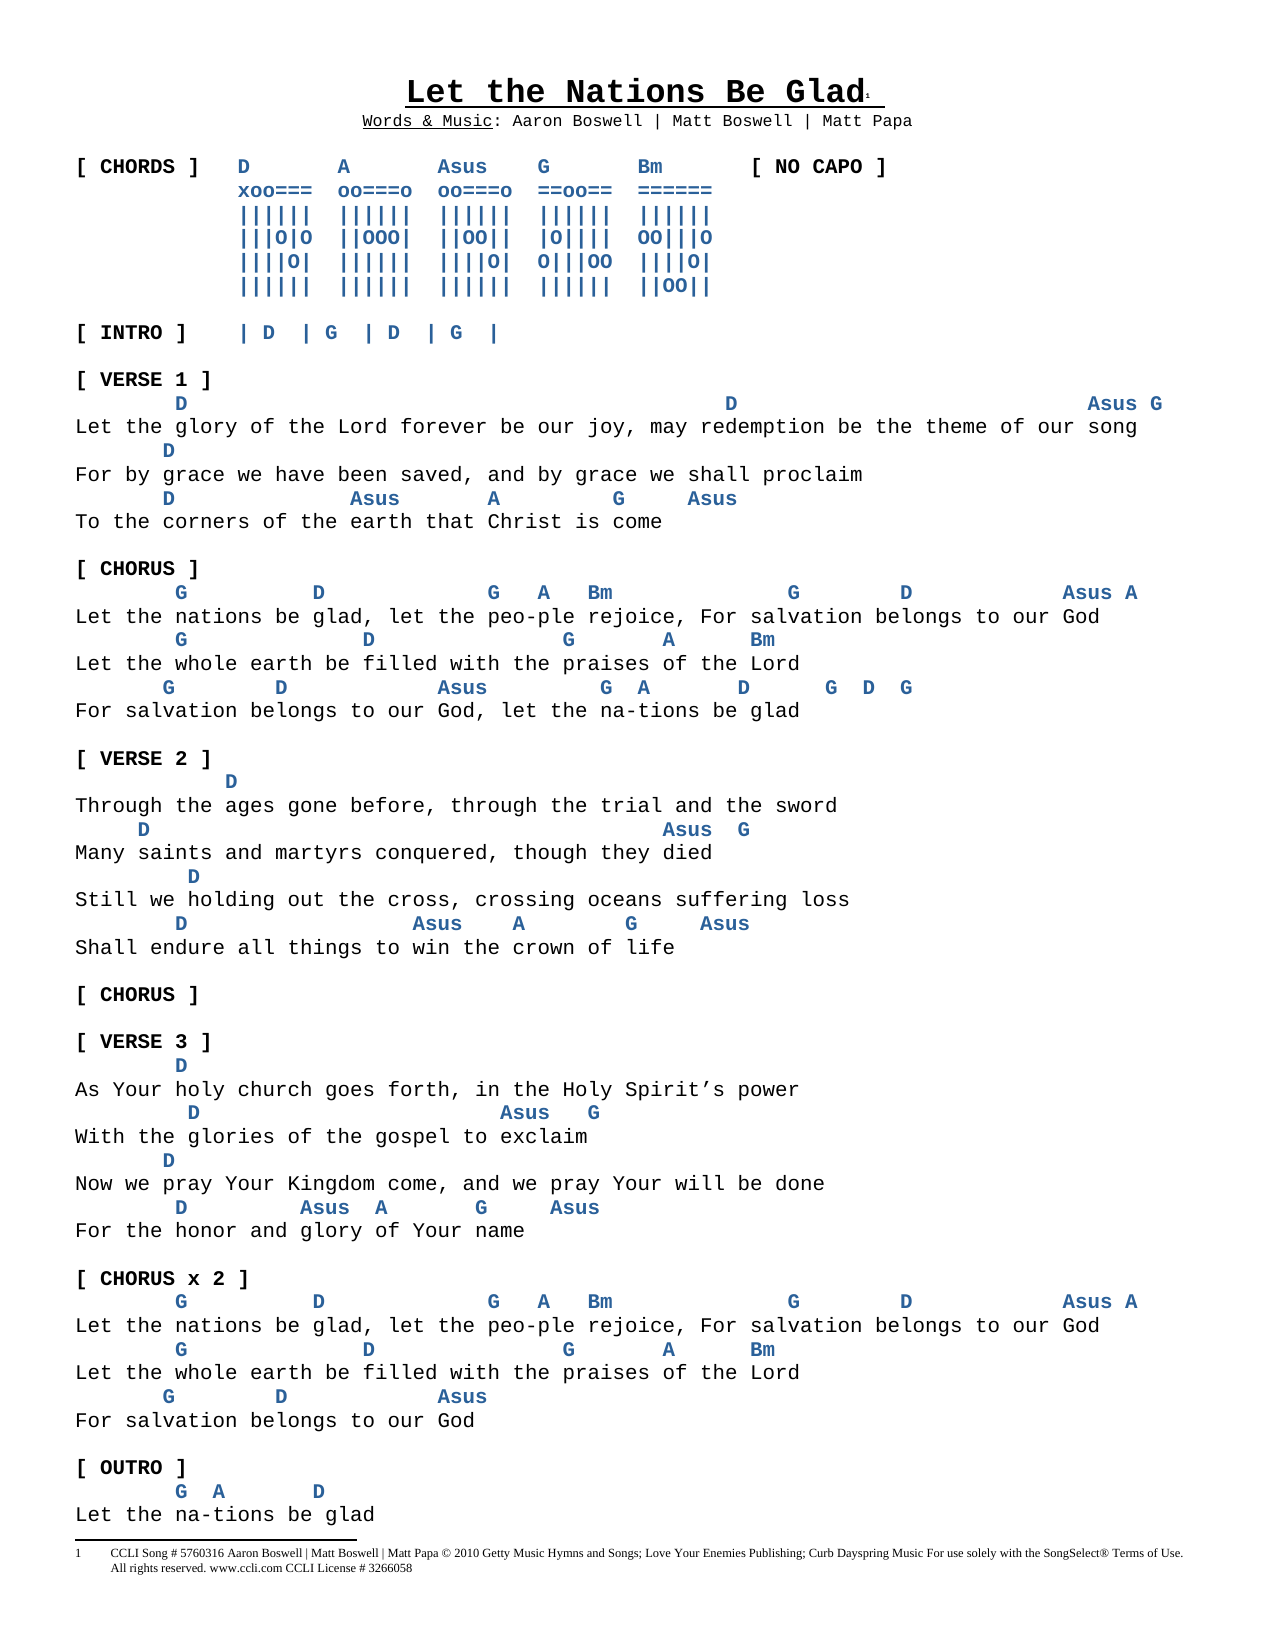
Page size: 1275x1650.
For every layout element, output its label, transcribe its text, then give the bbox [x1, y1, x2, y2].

text As Your holy church goes forth, in the Holy Spirit’s power [75, 1079, 1200, 1102]
text Through the ages gone before, through the trial and the sword [75, 795, 1200, 818]
text |||||| |||||| |||||| |||||| ||OO|| [75, 275, 1200, 298]
text Many saints and martyrs conquered, though they died [75, 842, 1200, 866]
text G D G A Bm [75, 1339, 1200, 1362]
text ||||O| |||||| ||||O| O|||OO ||||O| [75, 251, 1200, 275]
text D Asus A G Asus [75, 1197, 1200, 1221]
text G D G A Bm [75, 629, 1200, 653]
text D D Asus G [75, 393, 1200, 417]
text Let the glory of the Lord forever be our joy, may redemption be the theme of our song [75, 417, 1200, 440]
text D Asus G [75, 818, 1200, 842]
text D Asus A G Asus [75, 487, 1200, 511]
text Now we pray Your Kingdom come, and we pray Your will be done [75, 1173, 1200, 1197]
text For the honor and glory of Your name [75, 1221, 1200, 1244]
text Let the Nations Be Glad [75, 75, 1200, 113]
text For salvation belongs to our God, let the na-tions be glad [75, 700, 1200, 724]
text Words & Music: Aaron Boswell | Matt Boswell | Matt Papa [75, 113, 1200, 132]
text For by grace we have been saved, and by grace we shall proclaim [75, 464, 1200, 487]
text D [75, 1149, 1200, 1173]
text [ CHORUS x 2 ] [75, 1268, 1200, 1291]
text xoo=== oo===o oo===o ==oo== ====== [75, 180, 1200, 204]
text G D Asus [75, 1386, 1200, 1410]
text Shall endure all things to win the crown of life [75, 937, 1200, 960]
text Let the na-tions be glad [75, 1504, 1200, 1528]
text G D Asus G A D G D G [75, 677, 1200, 700]
text For salvation belongs to our God [ OUTRO ] G A D [75, 1410, 1200, 1504]
text D Asus G [75, 1102, 1200, 1126]
text Let the whole earth be filled with the praises of the Lord [75, 653, 1200, 677]
text Let the whole earth be filled with the praises of the Lord [75, 1362, 1200, 1386]
text [ VERSE 3 ] [75, 1031, 1200, 1055]
text Let the nations be glad, let the peo-ple rejoice, For salvation belongs to our God [75, 606, 1200, 629]
text |||||| |||||| |||||| |||||| |||||| [75, 204, 1200, 227]
text D [75, 771, 1200, 795]
text [ VERSE 1 ] [75, 369, 1200, 393]
text With the glories of the gospel to exclaim [75, 1126, 1200, 1149]
text [ INTRO ] | D | G | D | G | [75, 322, 1200, 346]
text To the corners of the earth that Christ is come [75, 511, 1200, 535]
text [ VERSE 2 ] [75, 748, 1200, 771]
text D [75, 440, 1200, 464]
text D [75, 1055, 1200, 1079]
text [ CHORDS ] D A Asus G Bm [ NO CAPO ] [75, 156, 1200, 180]
text Still we holding out the cross, crossing oceans suffering loss [75, 889, 1200, 913]
text D [75, 866, 1200, 889]
text CCLI Song # 5760316 Aaron Boswell | Matt Boswell | Matt Papa © 2010 Getty Music Hymns and Songs; Love Your Enemies Publishing; Curb Dayspring Music For use solely with the SongSelect® Terms of Use. All rights reserved. www.ccli.com CCLI License # 3266058 [75, 1546, 1200, 1575]
text G D G A Bm G D Asus A [75, 582, 1200, 606]
text [ CHORUS ] [75, 558, 1200, 582]
text |||O|O ||OOO| ||OO|| |O|||| OO|||O [75, 227, 1200, 251]
text G D G A Bm G D Asus A [75, 1291, 1200, 1315]
text Let the nations be glad, let the peo-ple rejoice, For salvation belongs to our God [75, 1315, 1200, 1339]
text [ CHORUS ] [75, 960, 1200, 1031]
text D Asus A G Asus [75, 913, 1200, 937]
